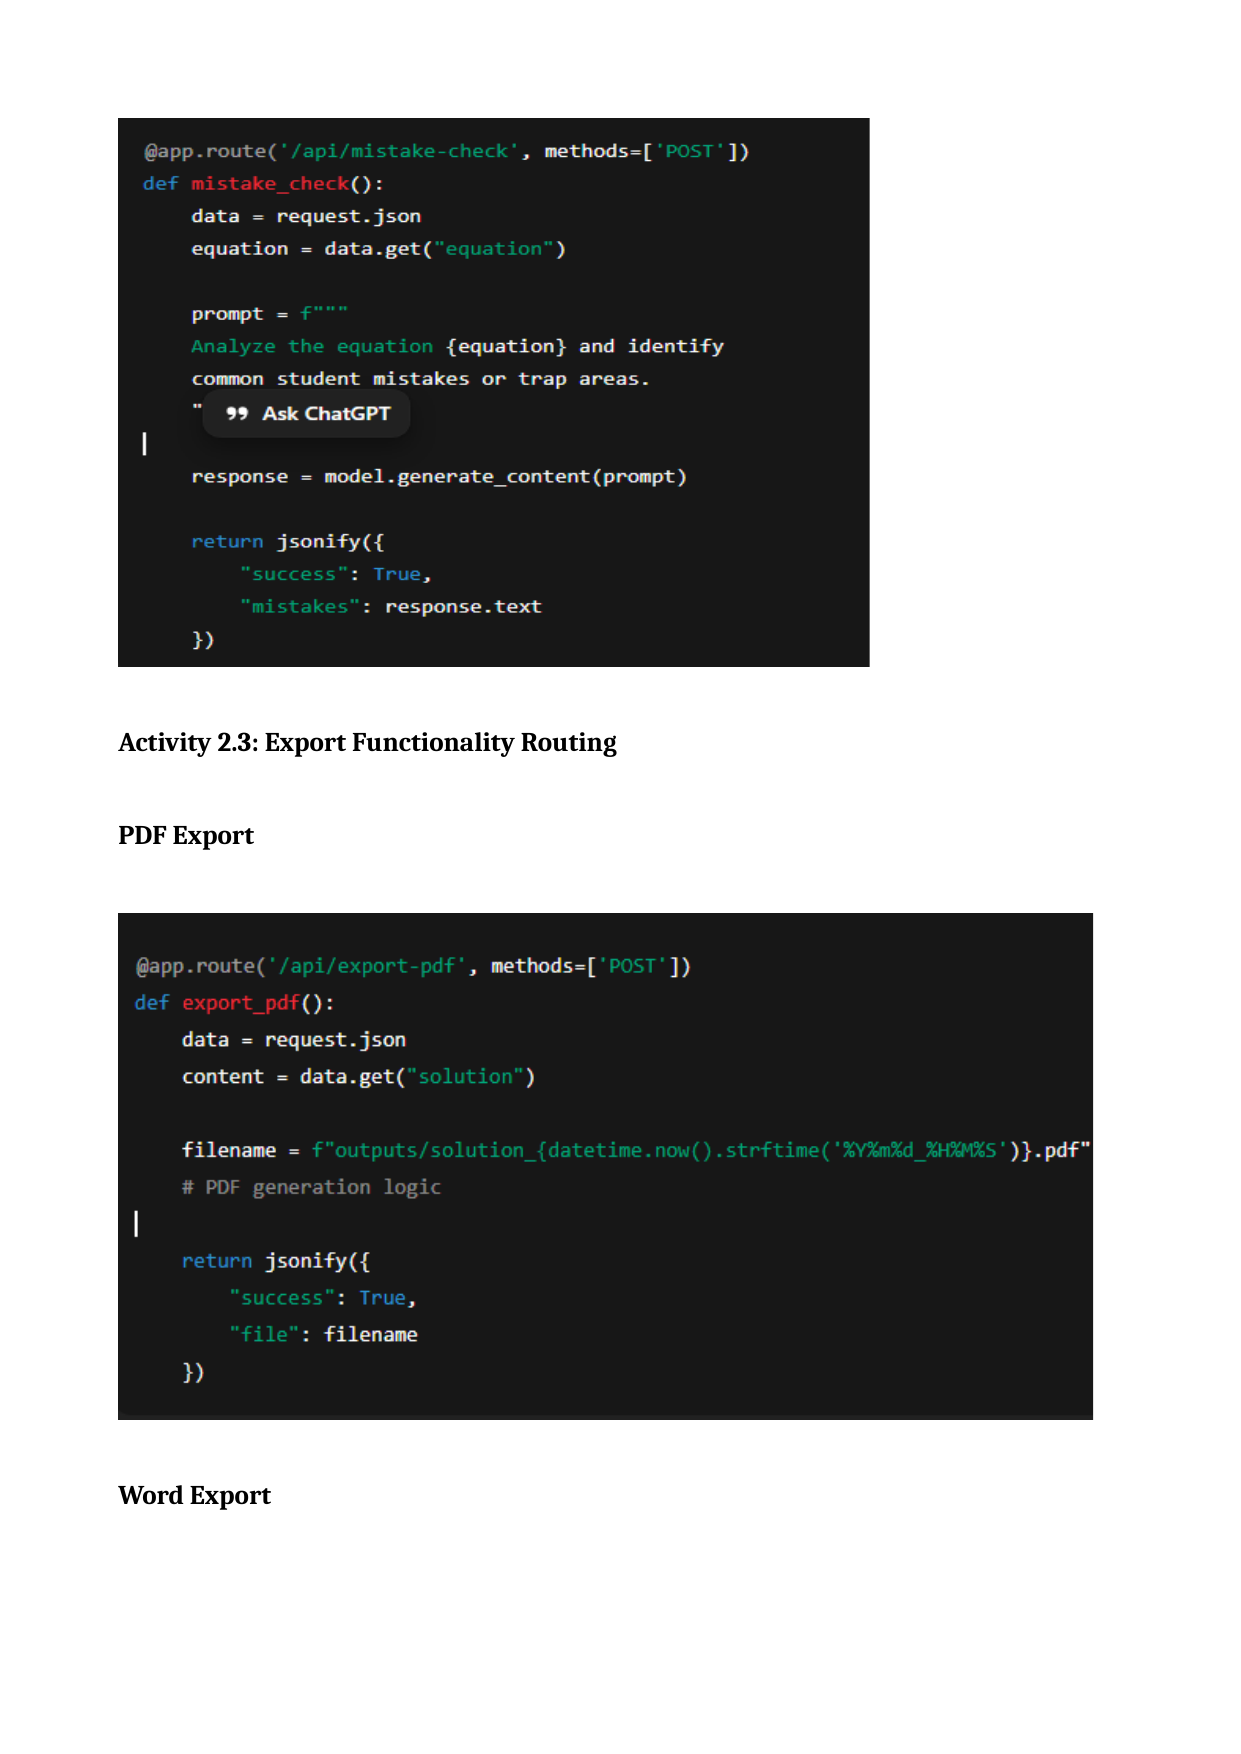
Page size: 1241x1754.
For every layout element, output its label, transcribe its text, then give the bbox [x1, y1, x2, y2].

picture [118, 118, 870, 667]
text Activity 2.3: Export Functionality Routing [118, 727, 1122, 758]
text PDF Export [118, 820, 1122, 851]
picture [118, 913, 1094, 1420]
text Word Export [118, 1480, 1122, 1511]
